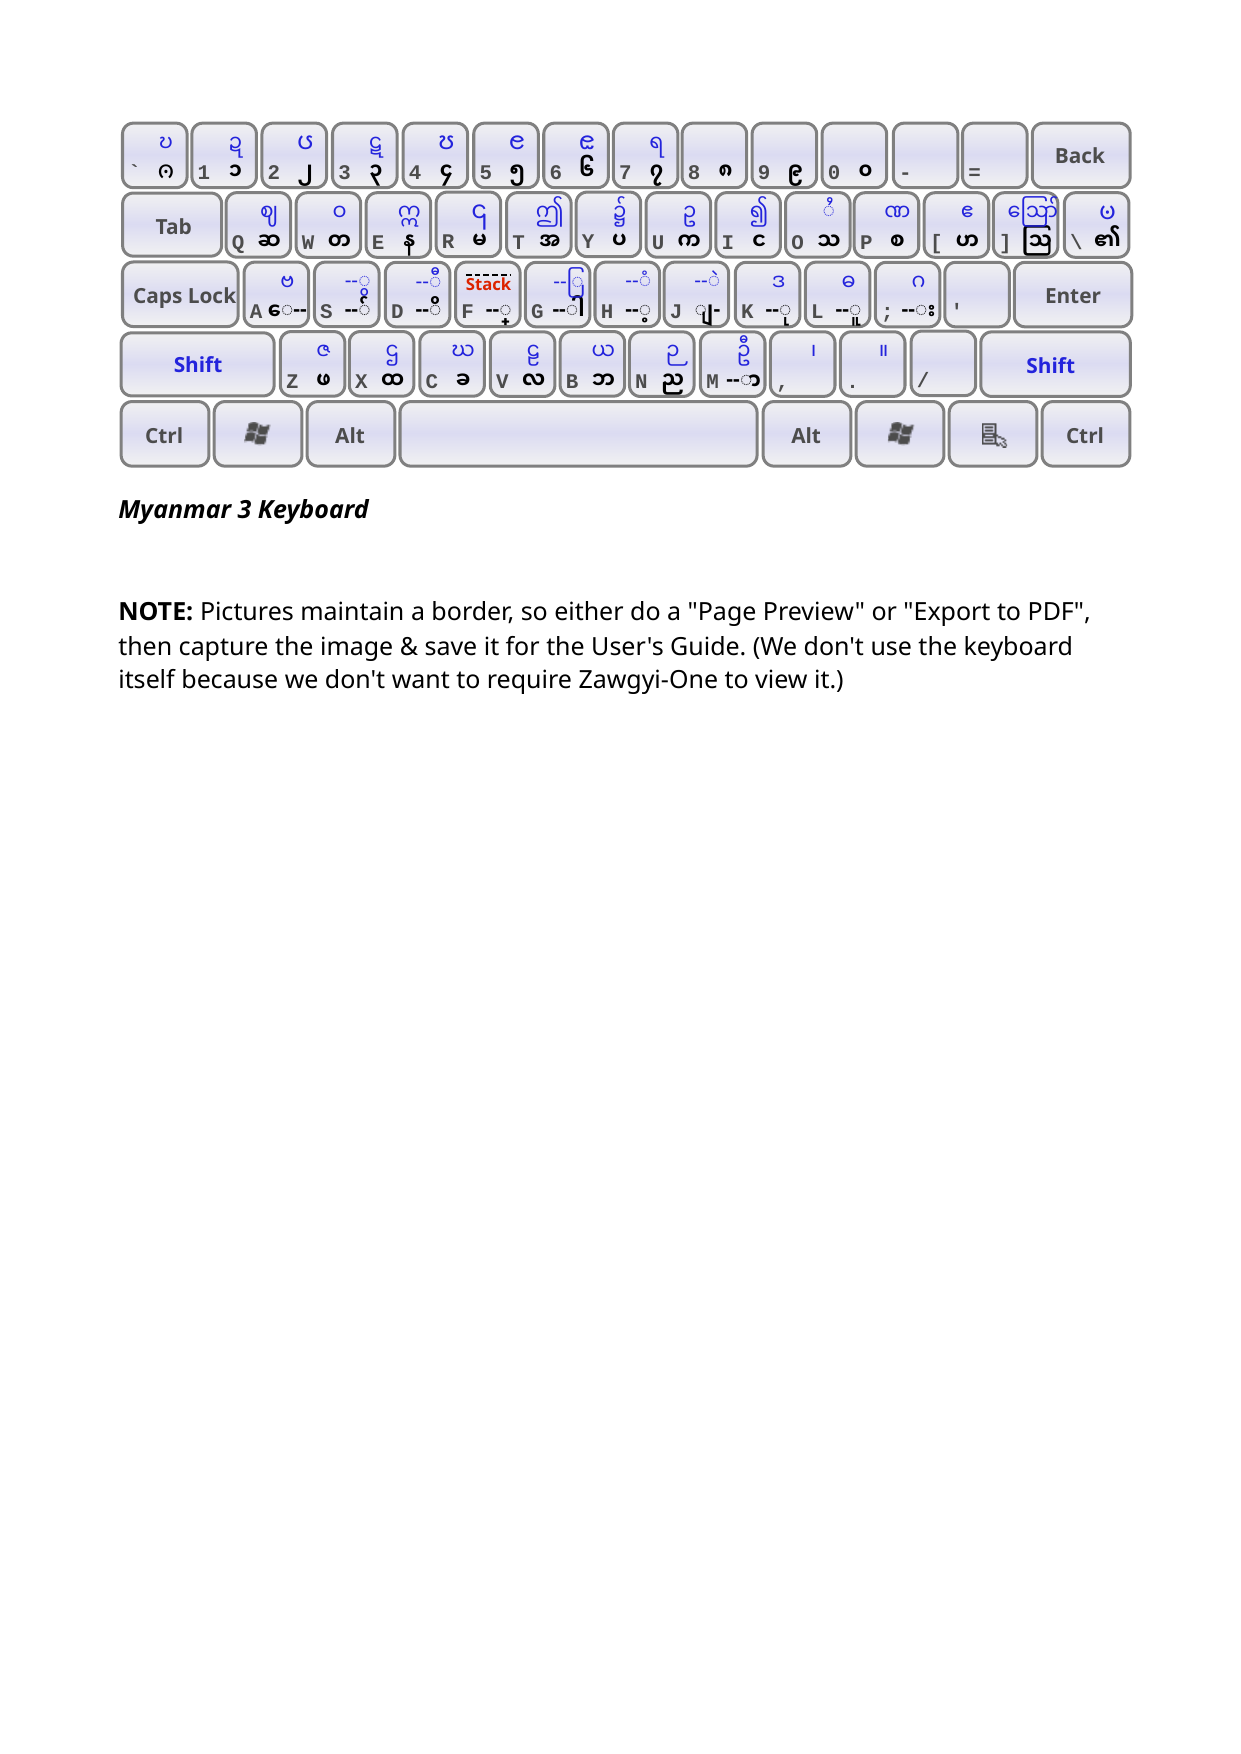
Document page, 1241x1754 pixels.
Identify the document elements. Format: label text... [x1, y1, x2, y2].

text Myanmar 3 Keyboard [118, 492, 1132, 526]
picture [887, 422, 915, 446]
picture [982, 422, 1008, 448]
text NOTE: Pictures maintain a border, so either do a "Page Preview" or "Export to PDF", then capture the image & save it for the User's Guide. (We don't use the keyboard itself because we don't want to require Zawgyi-One to view it.) [118, 594, 1132, 696]
picture [244, 422, 271, 446]
